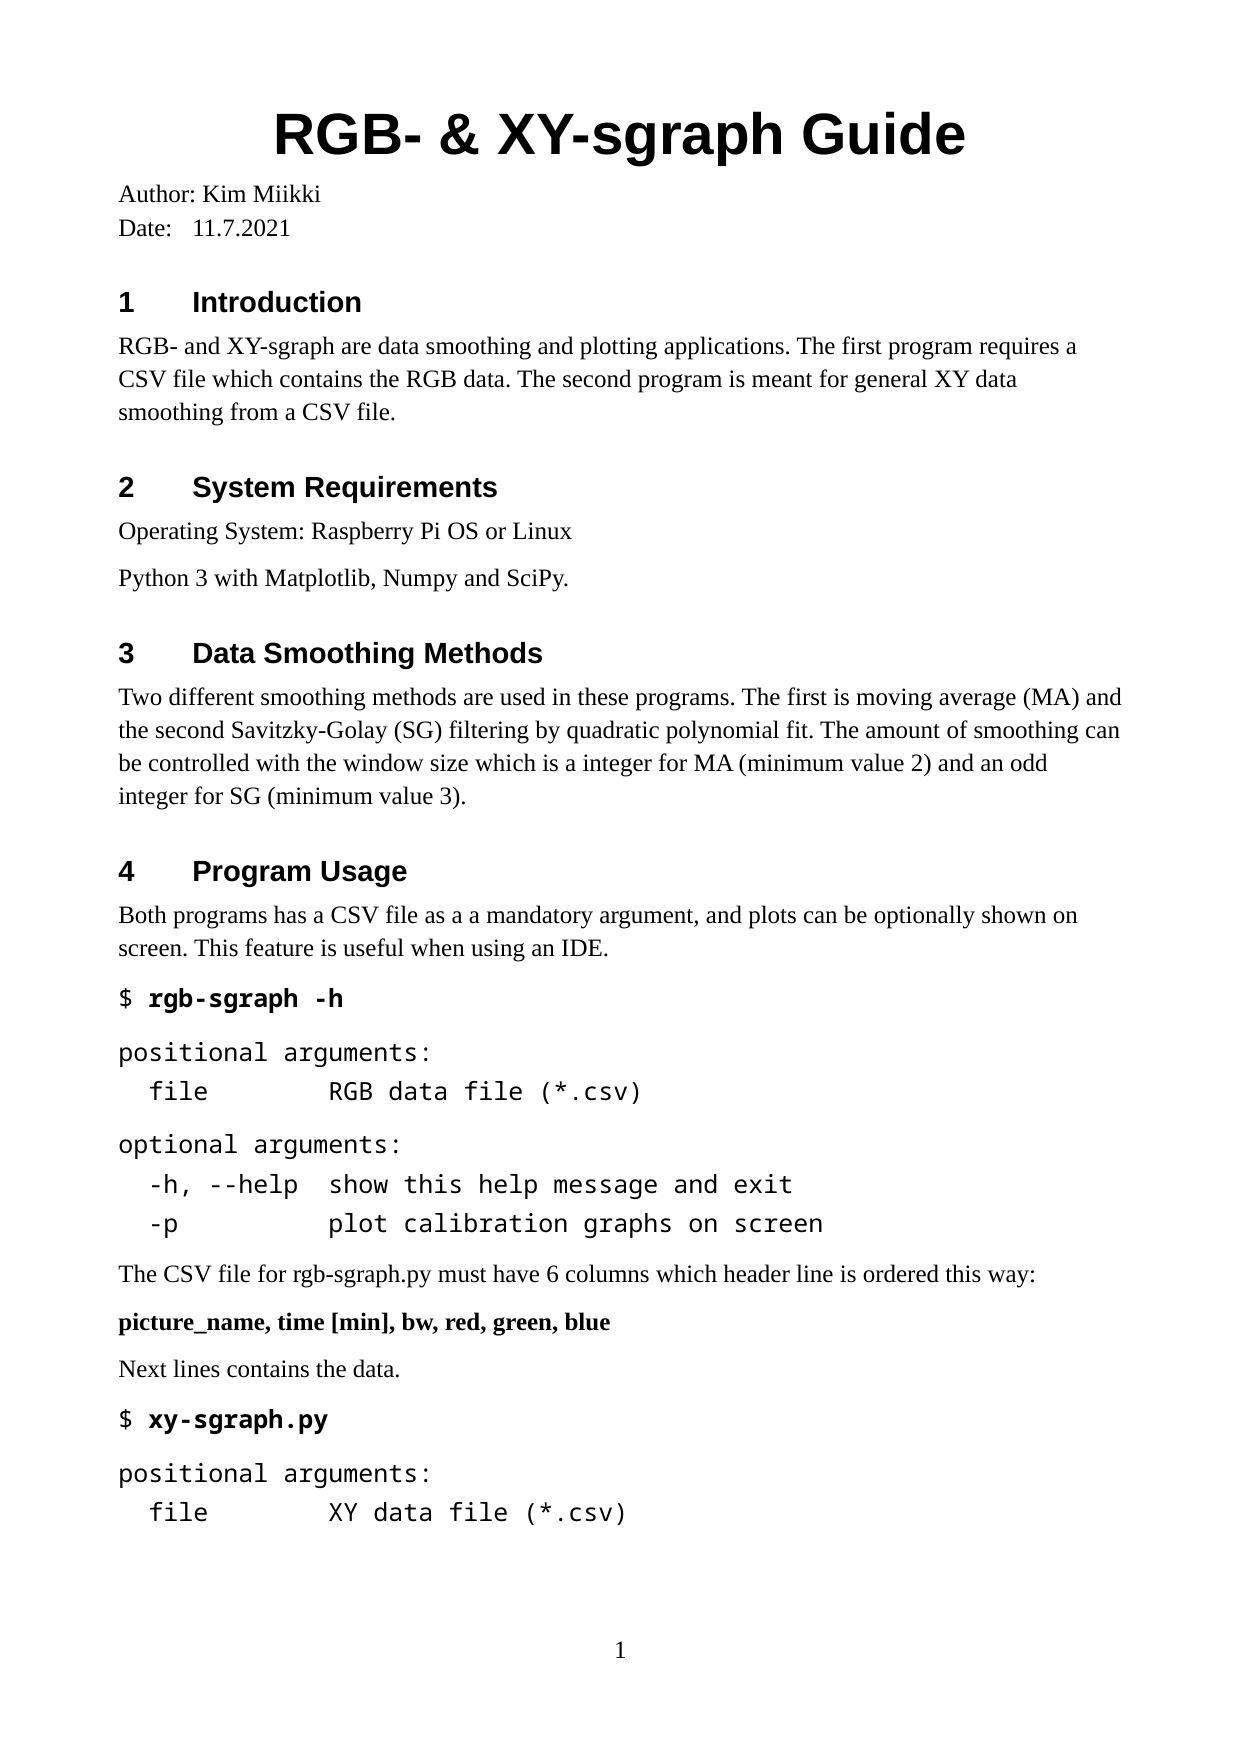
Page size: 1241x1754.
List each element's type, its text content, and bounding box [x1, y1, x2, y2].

text optional arguments: -h, --help show this help message and exit -p plot calibration graphs on screen [118, 1127, 1122, 1239]
text $ rgb-sgraph -h [118, 981, 1122, 1014]
title RGB- & XY-sgraph Guide [118, 100, 1122, 167]
text Operating System: Raspberry Pi OS or Linux [118, 516, 1122, 545]
text Two different smoothing methods are used in these programs. The first is moving average (MA) and the second Savitzky-Golay (SG) filtering by quadratic polynomial fit. The amount of smoothing can be controlled with the window size which is a integer for MA (minimum value 2) and an odd integer for SG (minimum value 3). [118, 682, 1122, 810]
text Python 3 with Matplotlib, Numpy and SciPy. [118, 563, 1122, 592]
text positional arguments: file XY data file (*.csv) [118, 1456, 1122, 1529]
text RGB- and XY-sgraph are data smoothing and plotting applications. The first program requires a CSV file which contains the RGB data. The second program is meant for general XY data smoothing from a CSV file. [118, 331, 1122, 426]
text $ xy-sgraph.py [118, 1402, 1122, 1436]
text The CSV file for rgb-sgraph.py must have 6 columns which header line is ordered this way: [118, 1259, 1122, 1288]
text Author: Kim Miikki Date: 11.7.2021 [118, 179, 1122, 241]
text Both programs has a CSV file as a a mandatory argument, and plots can be optionally shown on screen. This feature is useful when using an IDE. [118, 900, 1122, 962]
text picture_name, time [min], bw, red, green, blue [118, 1307, 1122, 1336]
subtitle System Requirements [118, 470, 1122, 503]
text positional arguments: file RGB data file (*.csv) [118, 1034, 1122, 1107]
subtitle Introduction [118, 285, 1122, 319]
text Next lines contains the data. [118, 1354, 1122, 1383]
subtitle Program Usage [118, 854, 1122, 887]
subtitle Data Smoothing Methods [118, 636, 1122, 670]
